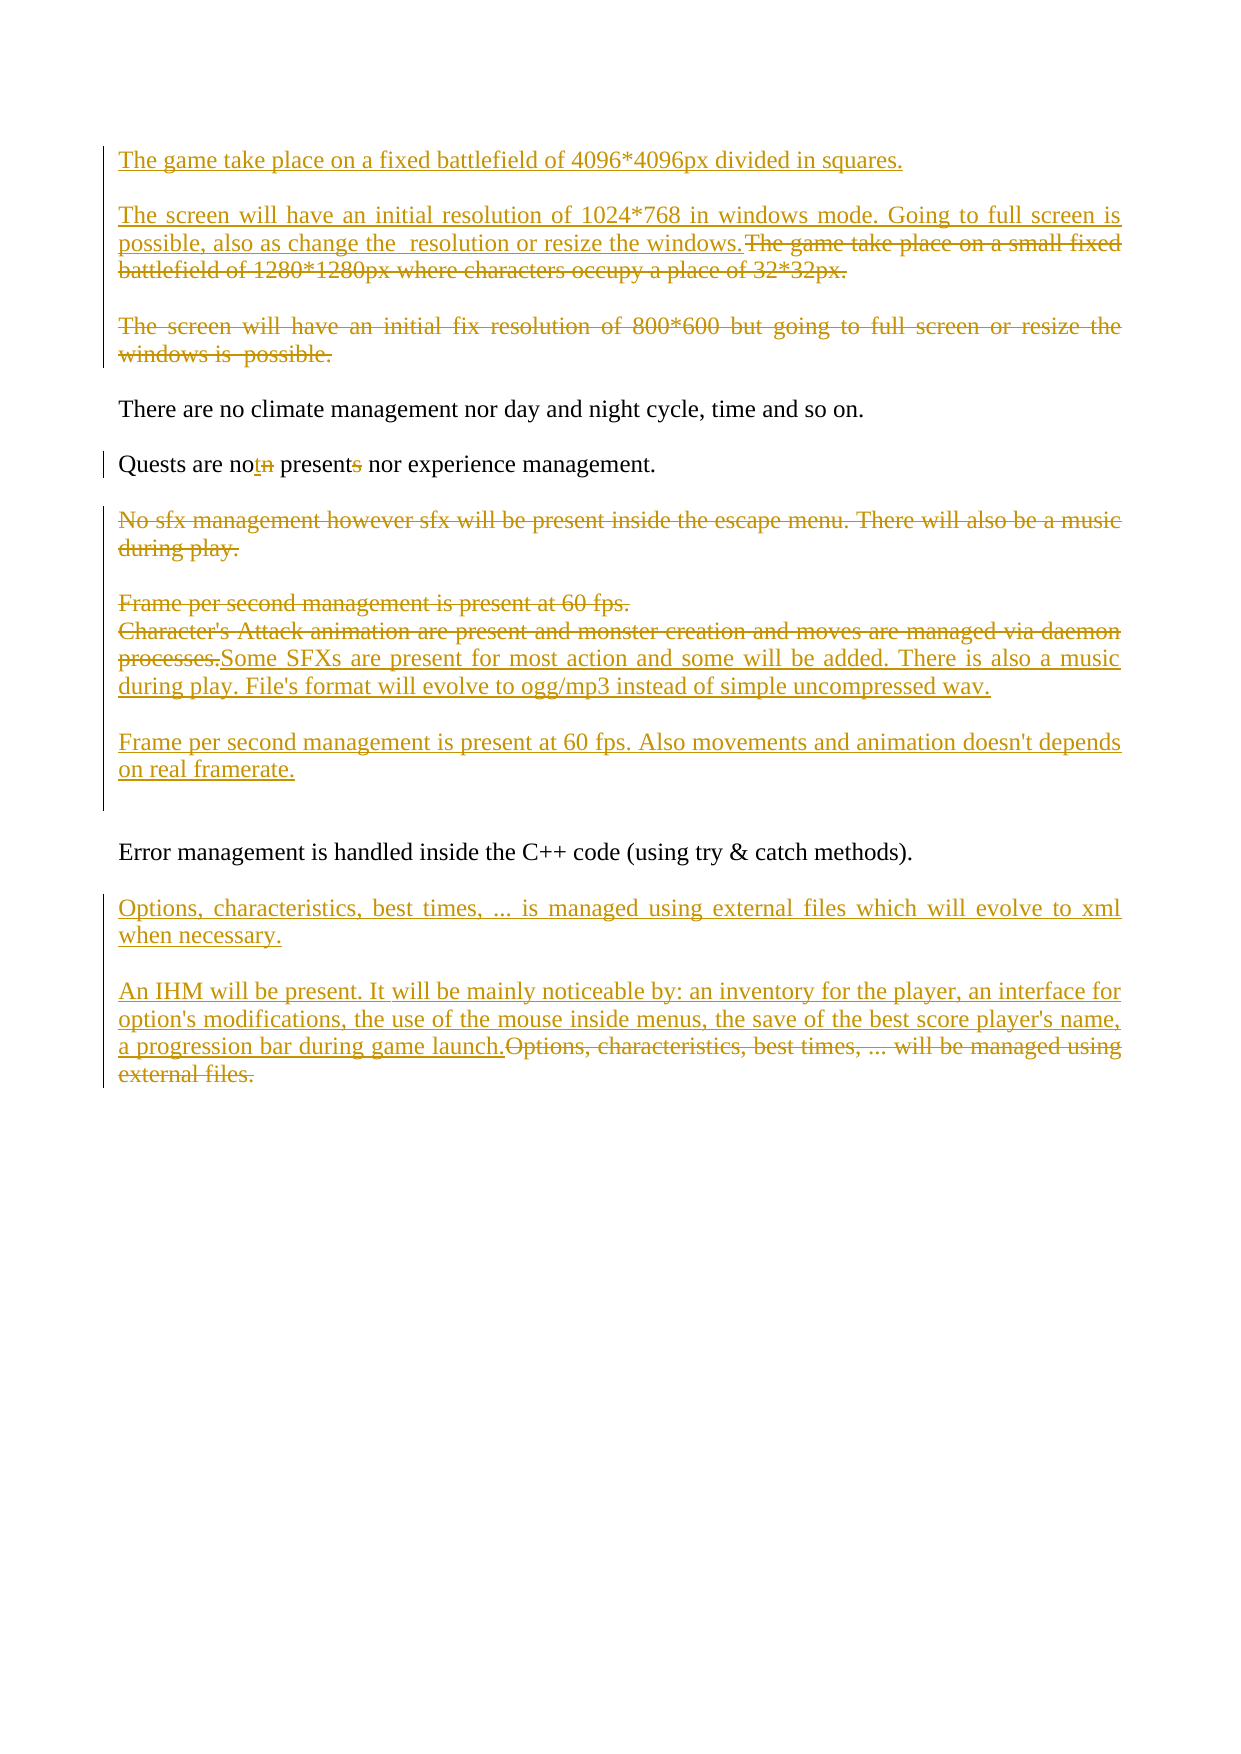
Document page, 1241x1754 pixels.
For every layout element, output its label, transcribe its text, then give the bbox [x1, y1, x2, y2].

text The game take place on a fixed battlefield of 4096*4096px divided in squares. [118, 146, 1122, 173]
text Quests are not present nor experience management. [118, 451, 1122, 478]
text Error management is handled inside the C++ code (using try & catch methods). [118, 838, 1122, 866]
text Some SFXs are present for most action and some will be added. There is also a music during play. File's format will evolve to ogg/mp3 instead of simple uncompressed wav. [118, 522, 1122, 561]
text Options, characteristics, best times, ... is managed using external files which will evolve to xml [118, 894, 1122, 918]
text There are no climate management nor day and night cycle, time and so on. [118, 395, 1122, 423]
text when necessary. [118, 919, 1122, 949]
text An IHM will be present. It will be mainly noticeable by: an inventory for the player, an interface for option's modifications, the use of the mouse inside menus, the save of the best score player's name, a progression bar during game launch. [118, 977, 1122, 1088]
text on real framerate. [118, 753, 1122, 783]
text The screen will have an initial resolution of 1024*768 in windows mode. Going to full screen is possible, also as change the resolution or resize the windows. [118, 201, 1122, 225]
text Some SFXs are present for most action and some will be added. There is also a music during play. File's format will evolve to ogg/mp3 instead of simple uncompressed wav. [118, 506, 1122, 521]
text Frame per second management is present at 60 fps. Also movements and animation doesn't depends [118, 728, 1122, 752]
text The screen will have an initial resolution of 1024*768 in windows mode. Going to full screen is possible, also as change the resolution or resize the windows. [118, 227, 1122, 284]
